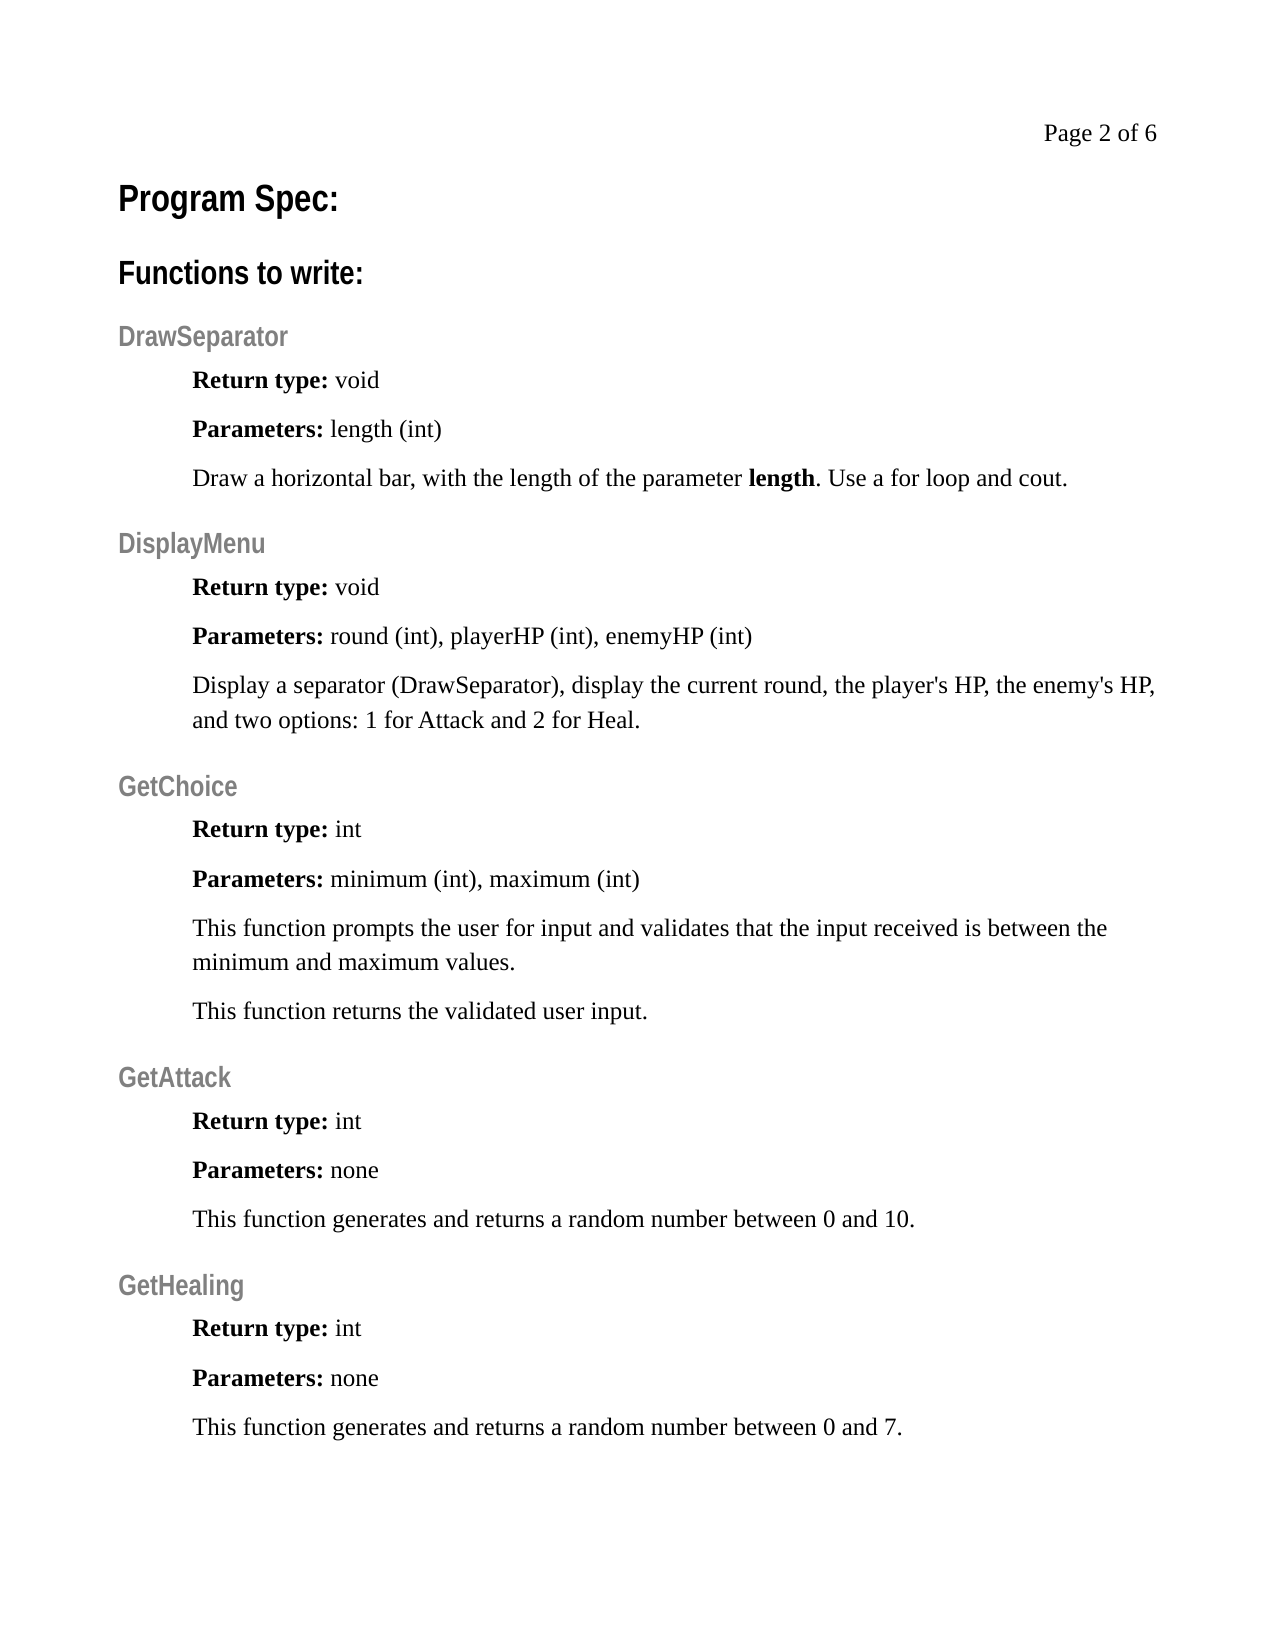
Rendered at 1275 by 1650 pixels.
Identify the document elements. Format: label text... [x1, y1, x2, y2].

subtitle DrawSeparator [118, 319, 1157, 352]
text Return type: void [118, 365, 1157, 393]
text This function generates and returns a random number between 0 and 10. [118, 1204, 1157, 1233]
text Parameters: minimum (int), maximum (int) [118, 864, 1157, 892]
text Parameters: none [118, 1363, 1157, 1391]
text Parameters: round (int), playerHP (int), enemyHP (int) [118, 621, 1157, 650]
text Return type: void [118, 572, 1157, 601]
text Parameters: none [118, 1155, 1157, 1184]
subtitle Functions to write: [118, 253, 1157, 292]
text Display a separator (DrawSeparator), display the current round, the player's HP, the enemy's HP, and two options: 1 for Attack and 2 for Heal. [118, 671, 1157, 734]
text Parameters: length (int) [118, 414, 1157, 442]
subtitle DisplayMenu [118, 526, 1157, 560]
subtitle GetAttack [118, 1060, 1157, 1093]
text Return type: int [118, 1106, 1157, 1134]
text This function prompts the user for input and validates that the input received is between the minimum and maximum values. [118, 913, 1157, 976]
text This function generates and returns a random number between 0 and 7. [118, 1412, 1157, 1440]
subtitle GetChoice [118, 769, 1157, 802]
text This function returns the validated user input. [118, 996, 1157, 1025]
subtitle Program Spec: [118, 176, 1157, 220]
text Return type: int [118, 814, 1157, 843]
subtitle GetHealing [118, 1268, 1157, 1301]
text Return type: int [118, 1313, 1157, 1342]
text Draw a horizontal bar, with the length of the parameter length. Use a for loop and cout. [118, 463, 1157, 492]
